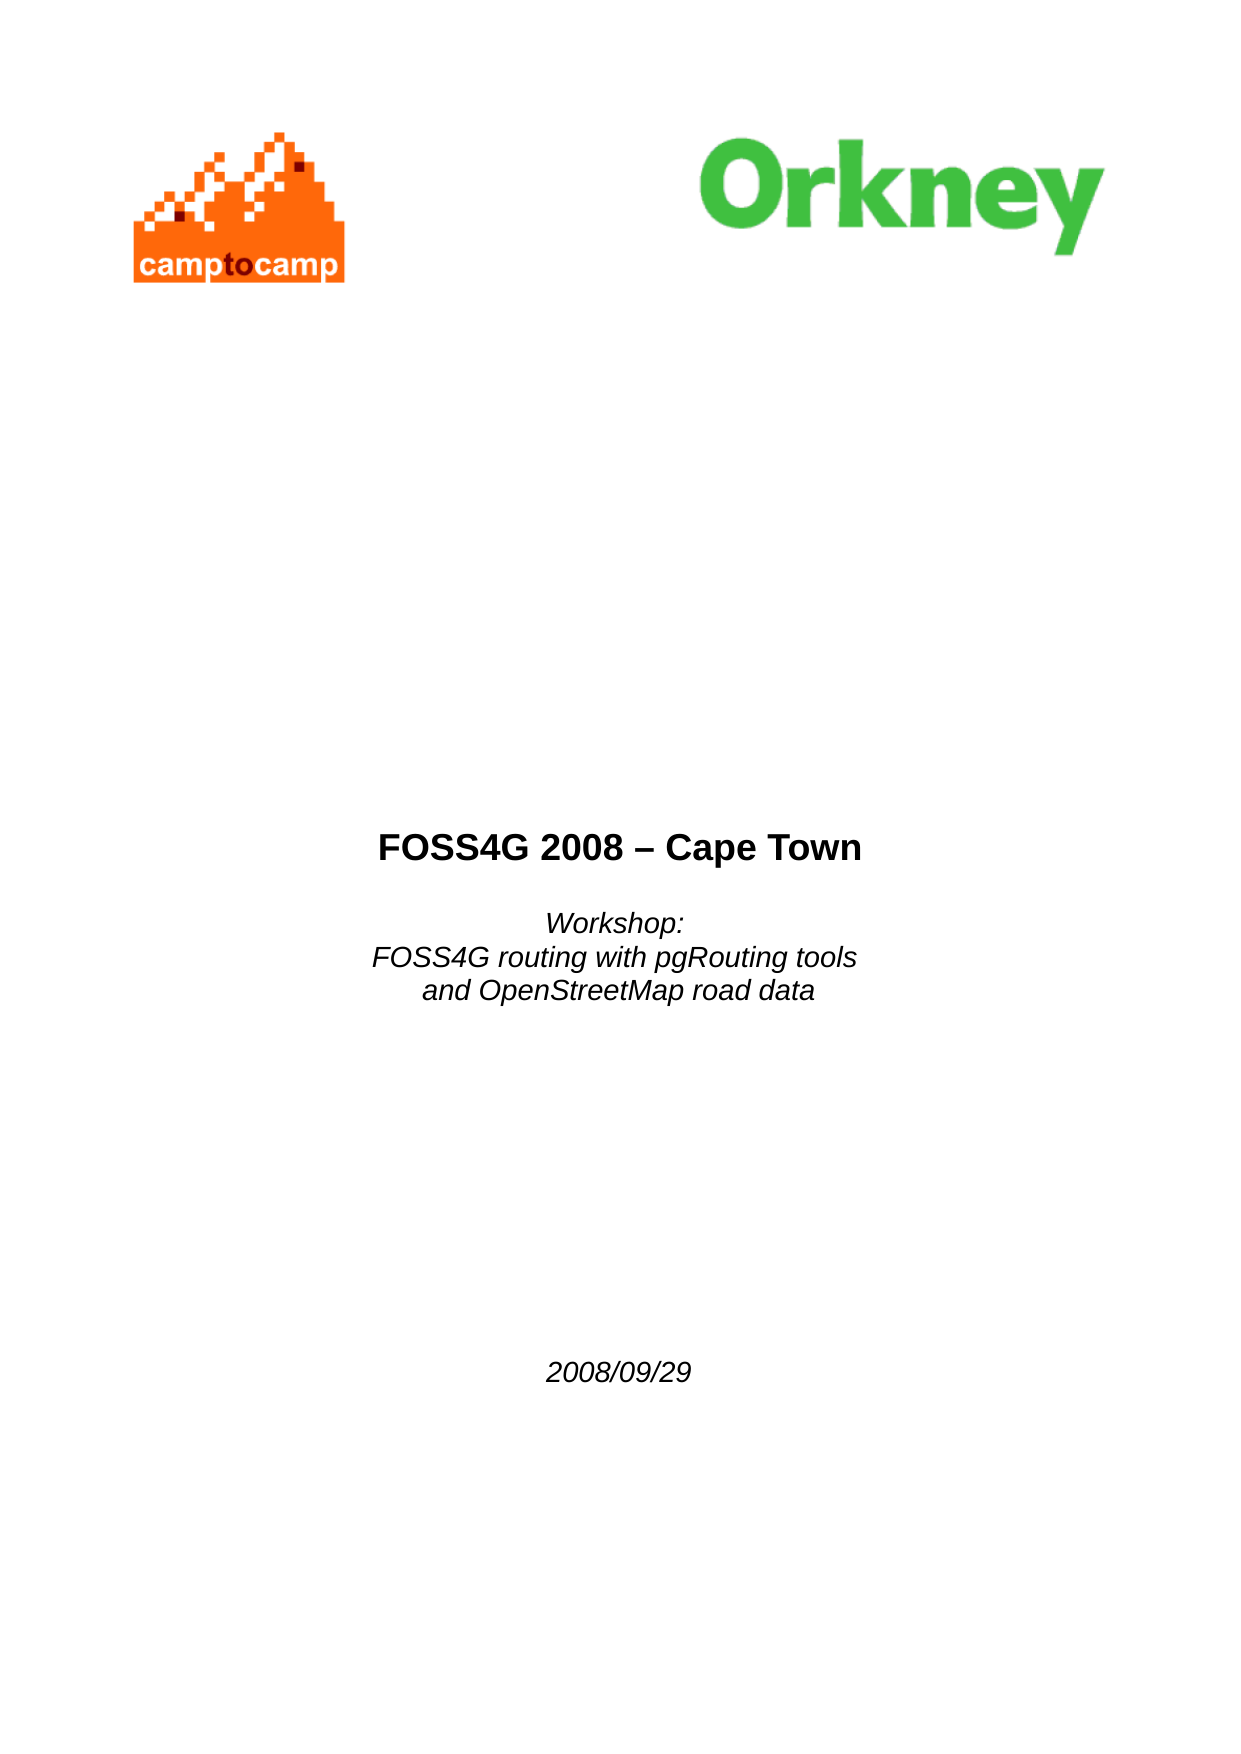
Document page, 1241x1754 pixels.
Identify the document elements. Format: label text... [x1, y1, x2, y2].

title FOSS4G 2008 – Cape Town [118, 826, 1122, 869]
picture [118, 118, 1122, 294]
subtitle 2008/09/29 [118, 1355, 1122, 1388]
subtitle Workshop: FOSS4G routing with pgRouting tools and OpenStreetMap road data [118, 906, 1122, 1007]
